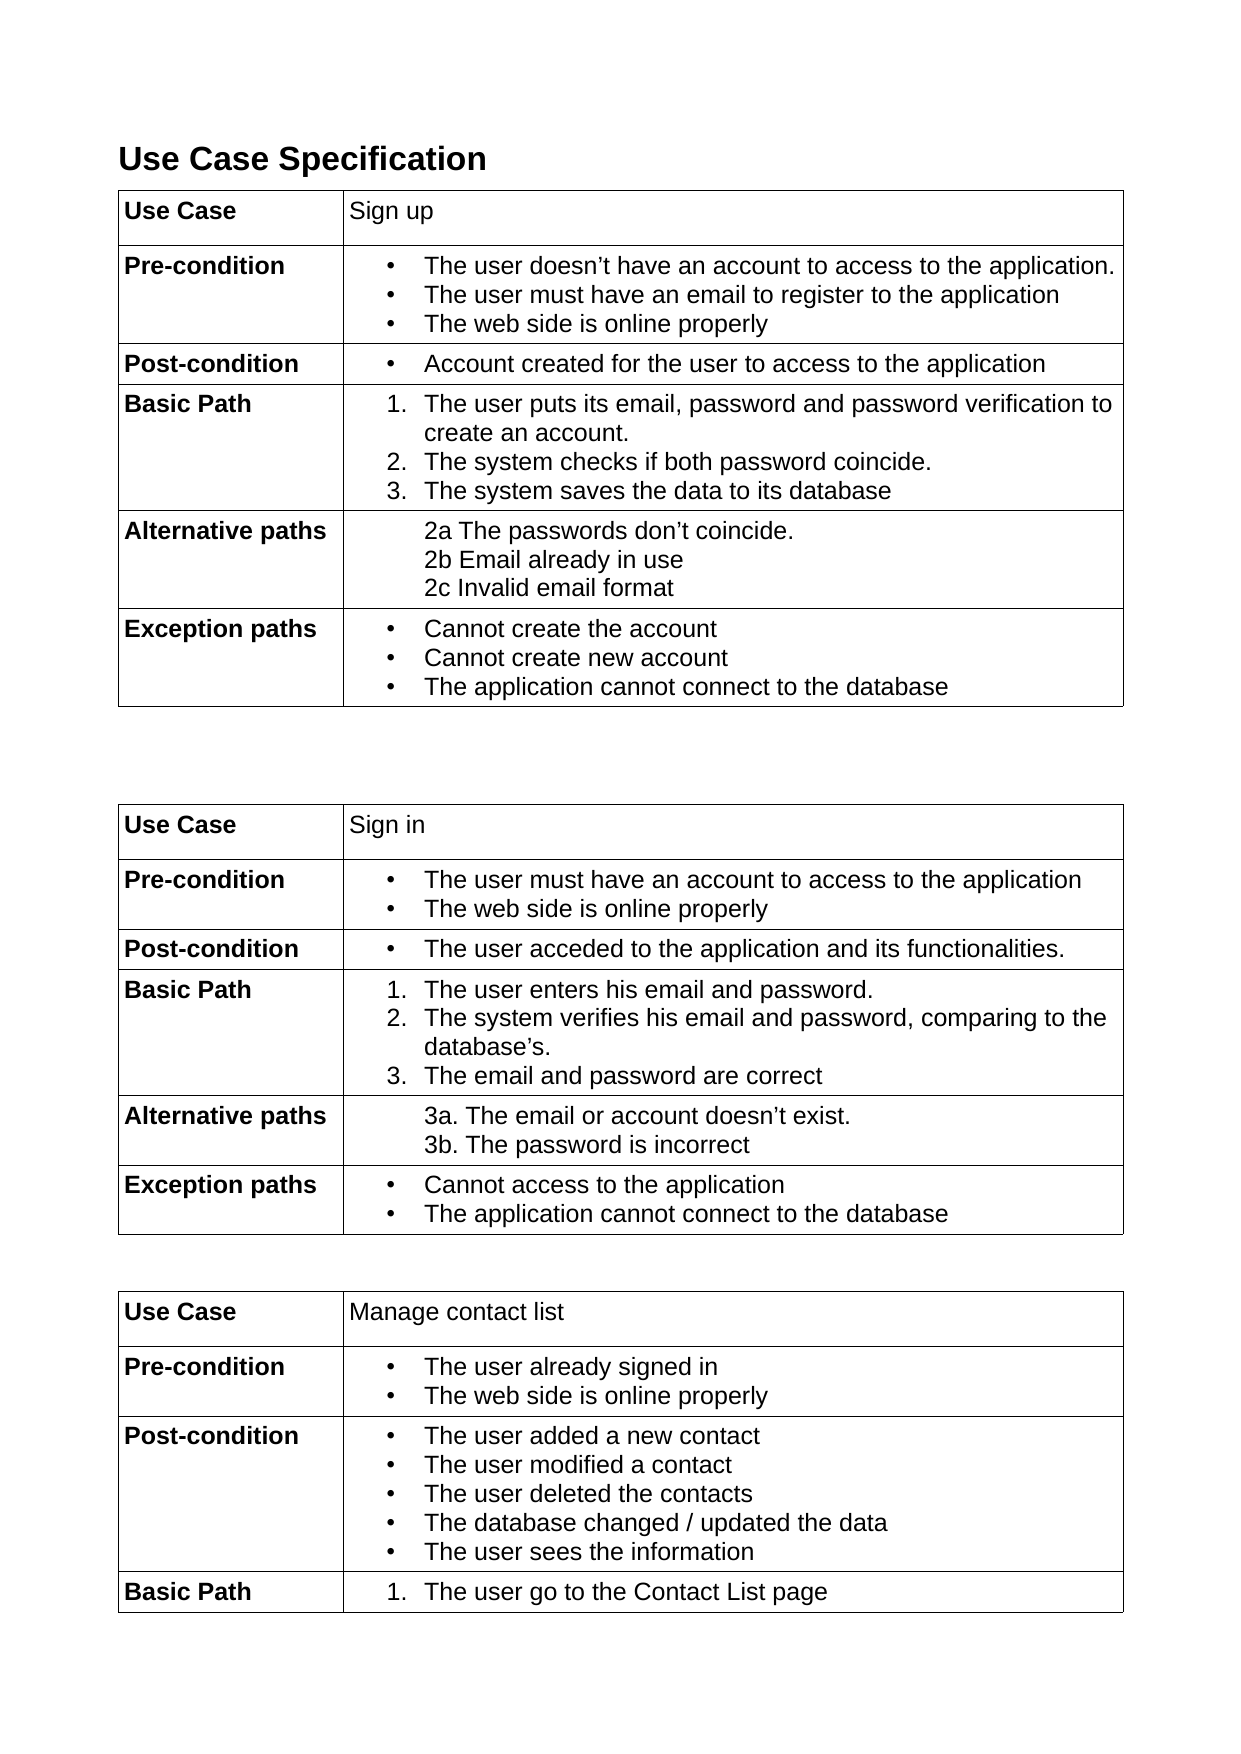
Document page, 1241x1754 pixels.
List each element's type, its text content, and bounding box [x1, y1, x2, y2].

table_cell Alternative paths [119, 1096, 343, 1164]
table_cell The user already signed in The web side is online properly [344, 1347, 1123, 1416]
table_cell 3a. The email or account doesn’t exist. 3b. The password is incorrect [344, 1096, 1123, 1164]
table_header Manage contact list [344, 1292, 1123, 1346]
table_header Use Case [119, 805, 343, 859]
table_cell 2a The passwords don’t coincide. 2b Email already in use 2c Invalid email format [344, 511, 1123, 608]
table_cell Basic Path [119, 970, 343, 1095]
table_header Sign up [344, 191, 1123, 245]
table_cell The user puts its email, password and password verification to create an account. The system checks if both password coincide. The system saves the data to its database [344, 385, 1123, 510]
table_header Sign in [344, 805, 1123, 859]
subtitle Use Case Specification [118, 139, 1122, 178]
table_cell Cannot create the account Cannot create new account The application cannot connect to the database [344, 609, 1123, 706]
table_cell Cannot access to the application The application cannot connect to the database [344, 1166, 1123, 1234]
table_cell Exception paths [119, 609, 343, 706]
table_cell Post-condition [119, 1417, 343, 1571]
table_cell Basic Path [119, 1572, 343, 1612]
table_cell The user acceded to the application and its functionalities. [344, 930, 1123, 969]
table_cell The user must have an account to access to the application The web side is online properly [344, 860, 1123, 928]
table_cell Basic Path [119, 385, 343, 510]
table_cell Post-condition [119, 930, 343, 969]
table_cell Exception paths [119, 1166, 343, 1234]
table_cell The user doesn’t have an account to access to the application. The user must have an email to register to the application The web side is online properly [344, 246, 1123, 343]
table_cell Post-condition [119, 344, 343, 383]
table_cell Pre-condition [119, 246, 343, 343]
table_cell The user enters his email and password. The system verifies his email and password, comparing to the database’s. The email and password are correct [344, 970, 1123, 1095]
table_header Use Case [119, 191, 343, 245]
table_cell The user added a new contact The user modified a contact The user deleted the contacts The database changed / updated the data The user sees the information [344, 1417, 1123, 1571]
table_cell The user go to the Contact List page The system gets the information of the users contact The user manages the contact list: The user want to add a new contact The user clicks the button to add a new contact The system shows to the user a screen to add a new contact. The user enters the new contact’s information (Name, Last name, Phone, Email, etc) and confirms The system adds the new contact with the information given by the user to the database The user wants to edit a contact The user clicks the edit button of the interested contact The system shows to the user a screen to edit the selected contact. The user changes the information of the contact and confirms The system updates the information changed by the user to the database The user wants to delete a contact The user clicks the delete button of the interested contact The system asks if the user wants to delete the contact or not The user chooses “yes” The system deletes the contact from the database The system updates and now shows the contact page without the deleted contact [344, 1572, 1123, 1612]
table_cell Pre-condition [119, 860, 343, 928]
table_cell Pre-condition [119, 1347, 343, 1416]
table_cell Alternative paths [119, 511, 343, 608]
table_header Use Case [119, 1292, 343, 1346]
table_cell Account created for the user to access to the application [344, 344, 1123, 383]
